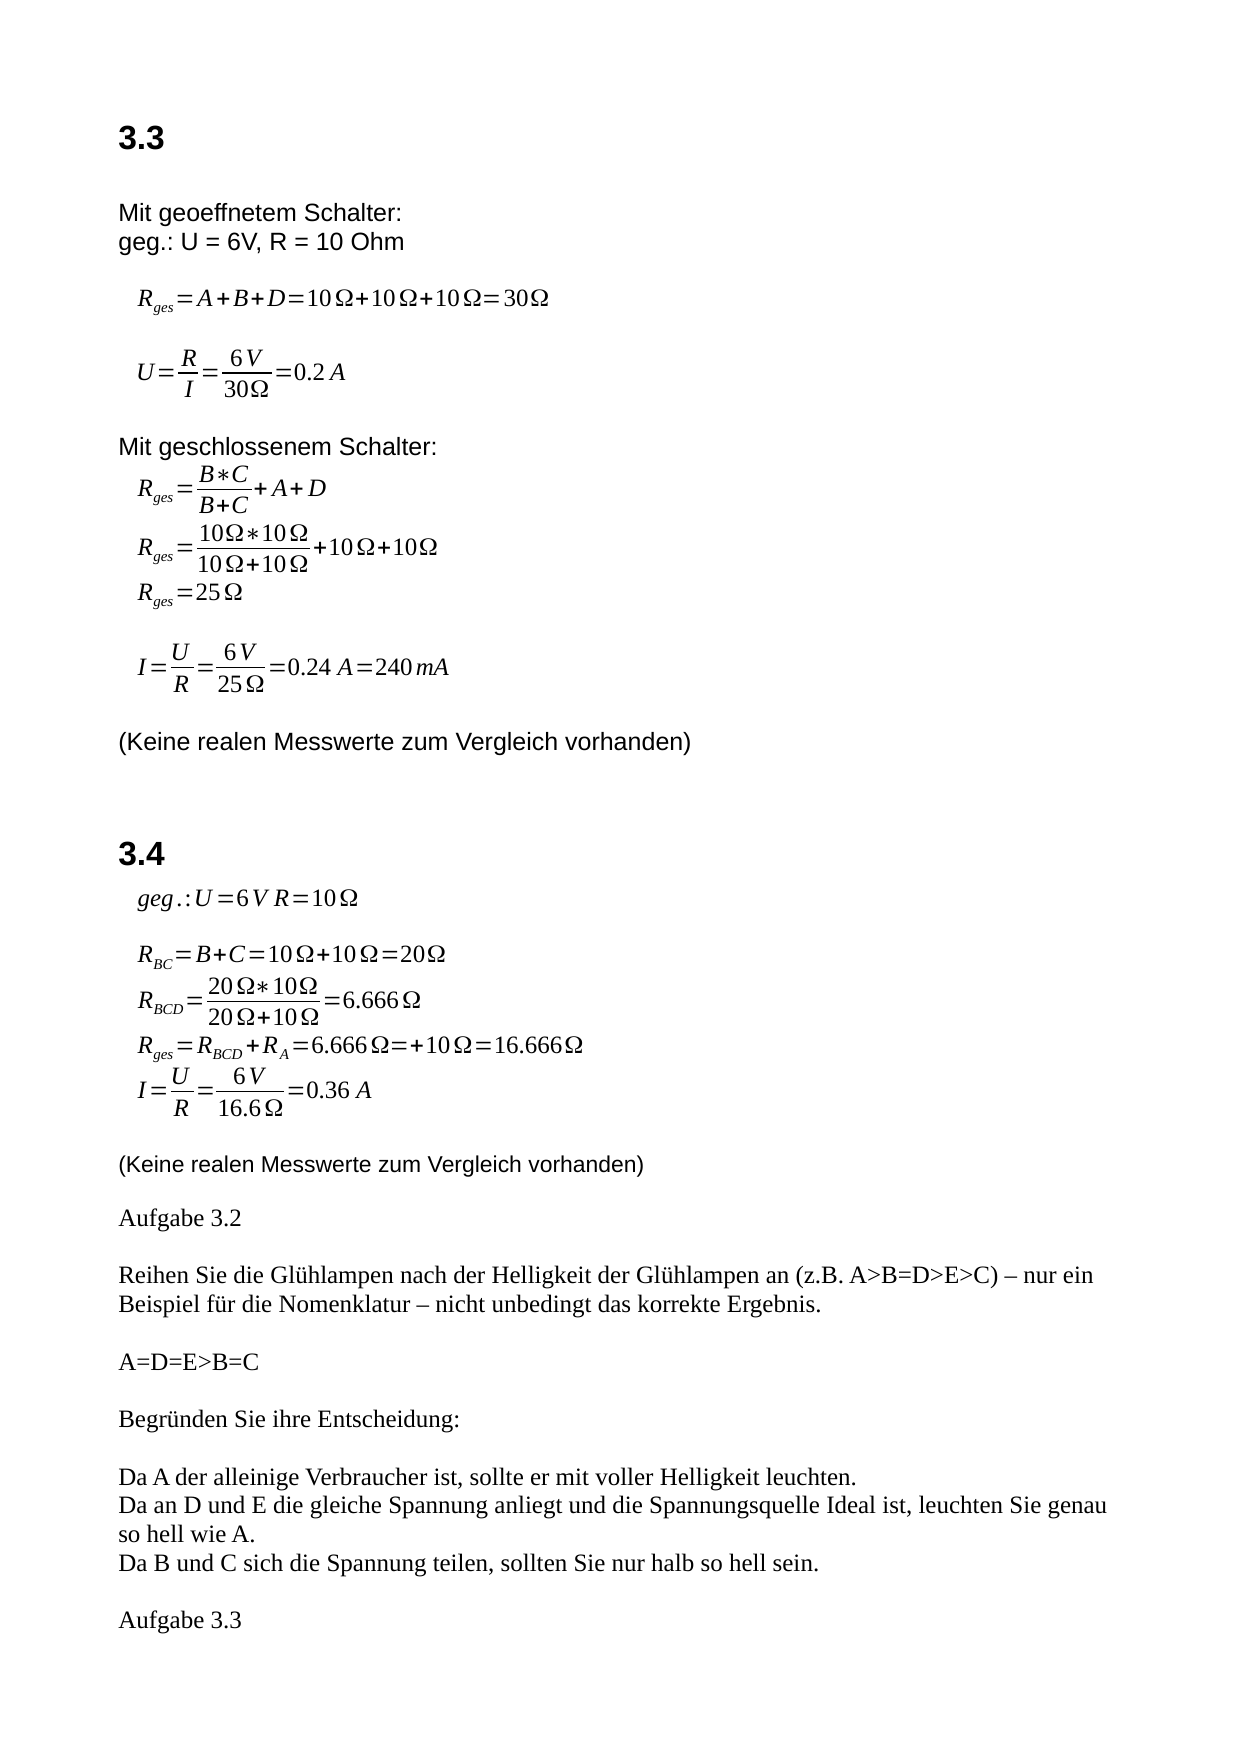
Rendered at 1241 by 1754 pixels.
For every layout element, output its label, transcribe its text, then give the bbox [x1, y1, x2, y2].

text Aufgabe 3.3 [118, 1605, 1122, 1634]
text Reihen Sie die Glühlampen nach der Helligkeit der Glühlampen an (z.B. A>B=D>E>C) – nur ein Beispiel für die Nomenklatur – nicht unbedingt das korrekte Ergebnis. [118, 1260, 1122, 1318]
text Da B und C sich die Spannung teilen, sollten Sie nur halb so hell sein. [118, 1548, 1122, 1577]
text (Keine realen Messwerte zum Vergleich vorhanden) [118, 727, 1122, 755]
text Aufgabe 3.2 [118, 1203, 1122, 1232]
text Da A der alleinige Verbraucher ist, sollte er mit voller Helligkeit leuchten. [118, 1462, 1122, 1490]
text A=D=E>B=C [118, 1347, 1122, 1375]
subtitle 3.3 [118, 118, 1122, 157]
text Da an D und E die gleiche Spannung anliegt und die Spannungsquelle Ideal ist, leuchten Sie genau so hell wie A. [118, 1490, 1122, 1548]
subtitle 3.4 [118, 834, 1122, 872]
text Begründen Sie ihre Entscheidung: [118, 1404, 1122, 1433]
text (Keine realen Messwerte zum Vergleich vorhanden) [118, 1151, 1122, 1177]
text Mit geschlossenem Schalter: [118, 432, 1122, 461]
text geg.: U = 6V, R = 10 Ohm [118, 227, 1122, 256]
text Mit geoeffnetem Schalter: [118, 198, 1122, 227]
